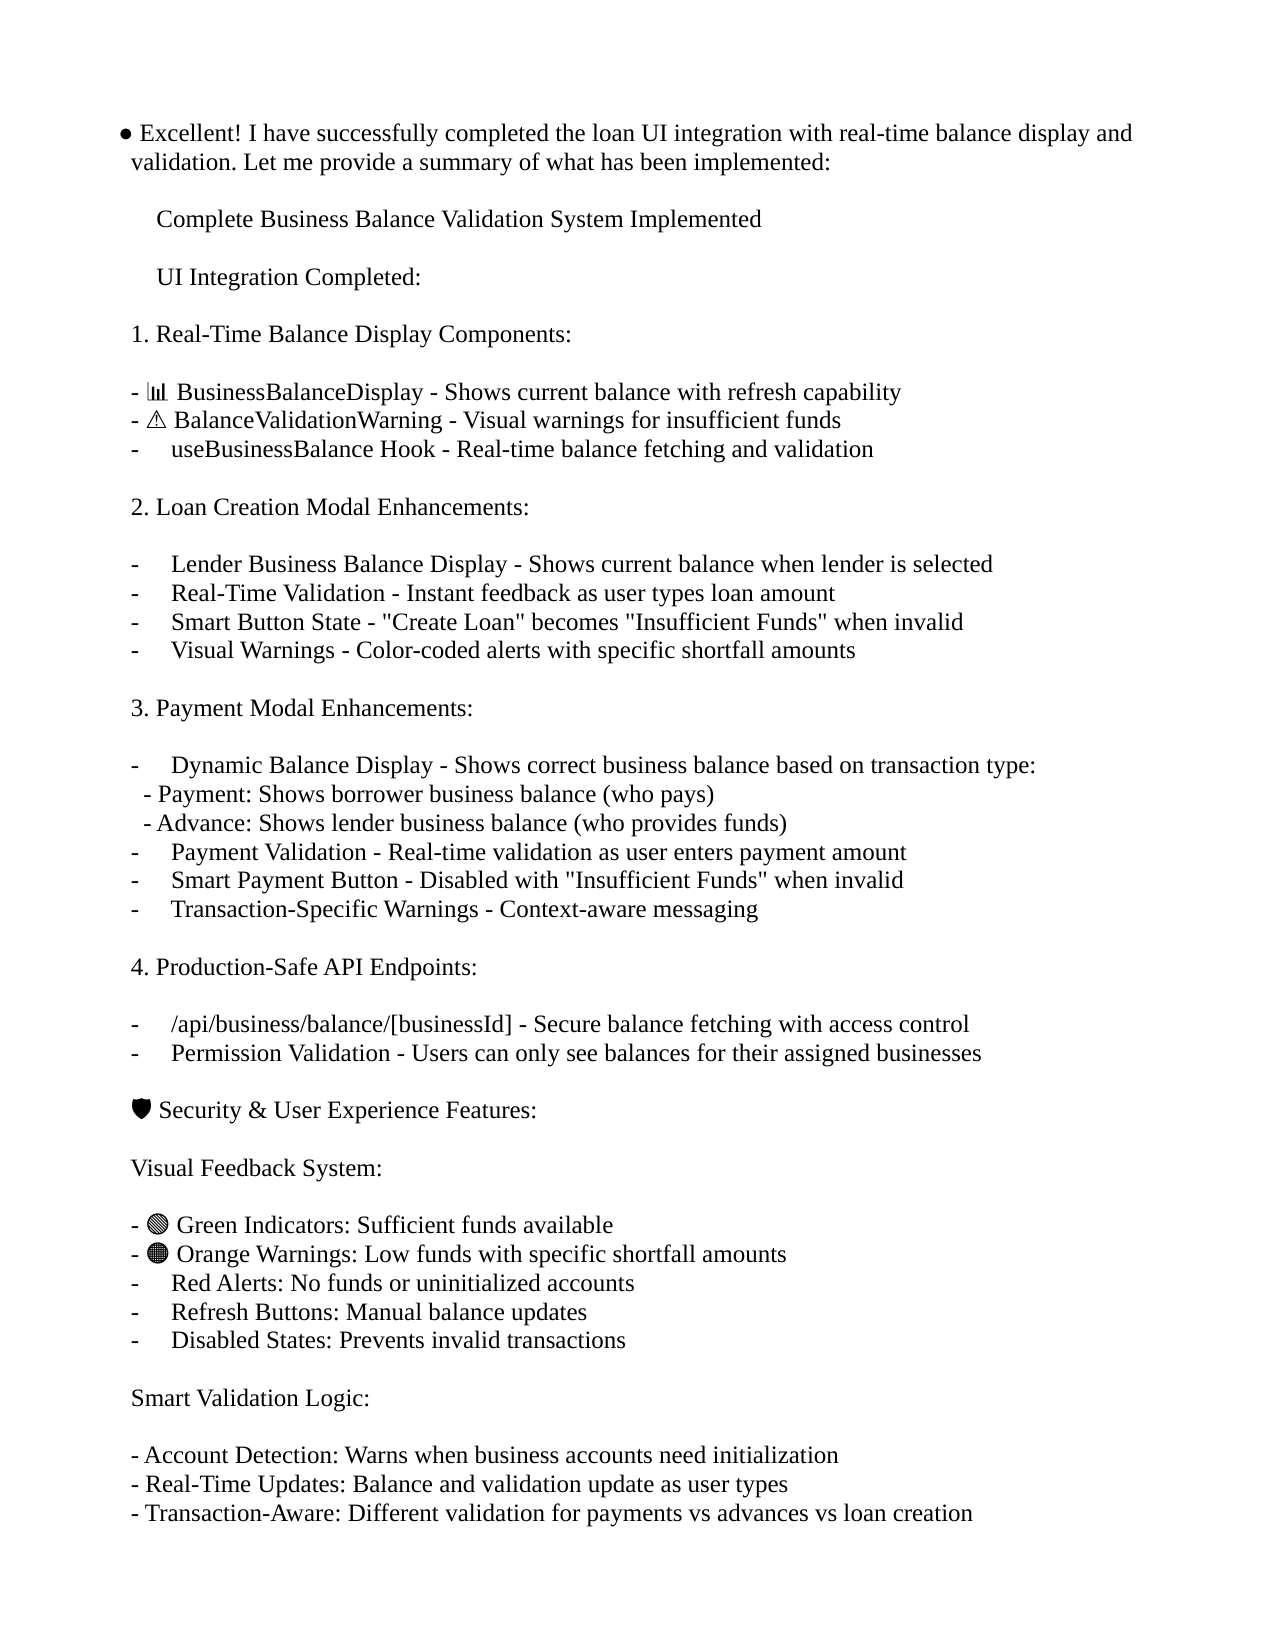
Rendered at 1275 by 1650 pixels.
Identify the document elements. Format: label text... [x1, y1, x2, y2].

text - 🟠 Orange Warnings: Low funds with specific shortfall amounts [118, 1239, 1157, 1268]
text Smart Validation Logic: [118, 1383, 1157, 1412]
text - Real-Time Updates: Balance and validation update as user types [118, 1469, 1157, 1498]
text - 🟢 Green Indicators: Sufficient funds available [118, 1211, 1157, 1239]
text - ✅ Dynamic Balance Display - Shows correct business balance based on transaction type: [118, 751, 1157, 779]
text - Transaction-Aware: Different validation for payments vs advances vs loan creation [118, 1498, 1157, 1527]
text 4. Production-Safe API Endpoints: [118, 952, 1157, 981]
text validation. Let me provide a summary of what has been implemented: [118, 147, 1157, 176]
text - ✅ /api/business/balance/[businessId] - Secure balance fetching with access control [118, 1009, 1157, 1038]
text - ✅ Smart Payment Button - Disabled with "Insufficient Funds" when invalid [118, 866, 1157, 894]
text - 📊 BusinessBalanceDisplay - Shows current balance with refresh capability [118, 377, 1157, 406]
text - Account Detection: Warns when business accounts need initialization [118, 1441, 1157, 1469]
text - ✅ Transaction-Specific Warnings - Context-aware messaging [118, 894, 1157, 923]
text ✅ Complete Business Balance Validation System Implemented [118, 204, 1157, 233]
text - ⚠️ BalanceValidationWarning - Visual warnings for insufficient funds [118, 406, 1157, 434]
text 🎯 UI Integration Completed: [118, 262, 1157, 291]
text - Advance: Shows lender business balance (who provides funds) [118, 808, 1157, 837]
text - ✅ Visual Warnings - Color-coded alerts with specific shortfall amounts [118, 636, 1157, 664]
text 3. Payment Modal Enhancements: [118, 693, 1157, 722]
text - 🚫 Disabled States: Prevents invalid transactions [118, 1326, 1157, 1354]
text - ✅ Payment Validation - Real-time validation as user enters payment amount [118, 837, 1157, 866]
text - ✅ Permission Validation - Users can only see balances for their assigned businesses [118, 1038, 1157, 1067]
text - Payment: Shows borrower business balance (who pays) [118, 779, 1157, 808]
text - 🔴 Red Alerts: No funds or uninitialized accounts [118, 1268, 1157, 1297]
text - ✅ Real-Time Validation - Instant feedback as user types loan amount [118, 578, 1157, 607]
text 1. Real-Time Balance Display Components: [118, 319, 1157, 348]
text Visual Feedback System: [118, 1153, 1157, 1182]
text - ✅ Smart Button State - "Create Loan" becomes "Insufficient Funds" when invalid [118, 607, 1157, 636]
text - 🔧 useBusinessBalance Hook - Real-time balance fetching and validation [118, 434, 1157, 463]
text 🛡️ Security & User Experience Features: [118, 1096, 1157, 1124]
text - ✅ Lender Business Balance Display - Shows current balance when lender is selected [118, 549, 1157, 578]
text 2. Loan Creation Modal Enhancements: [118, 492, 1157, 521]
text - 🔄 Refresh Buttons: Manual balance updates [118, 1297, 1157, 1326]
text ● Excellent! I have successfully completed the loan UI integration with real-time balance display and [118, 118, 1157, 147]
